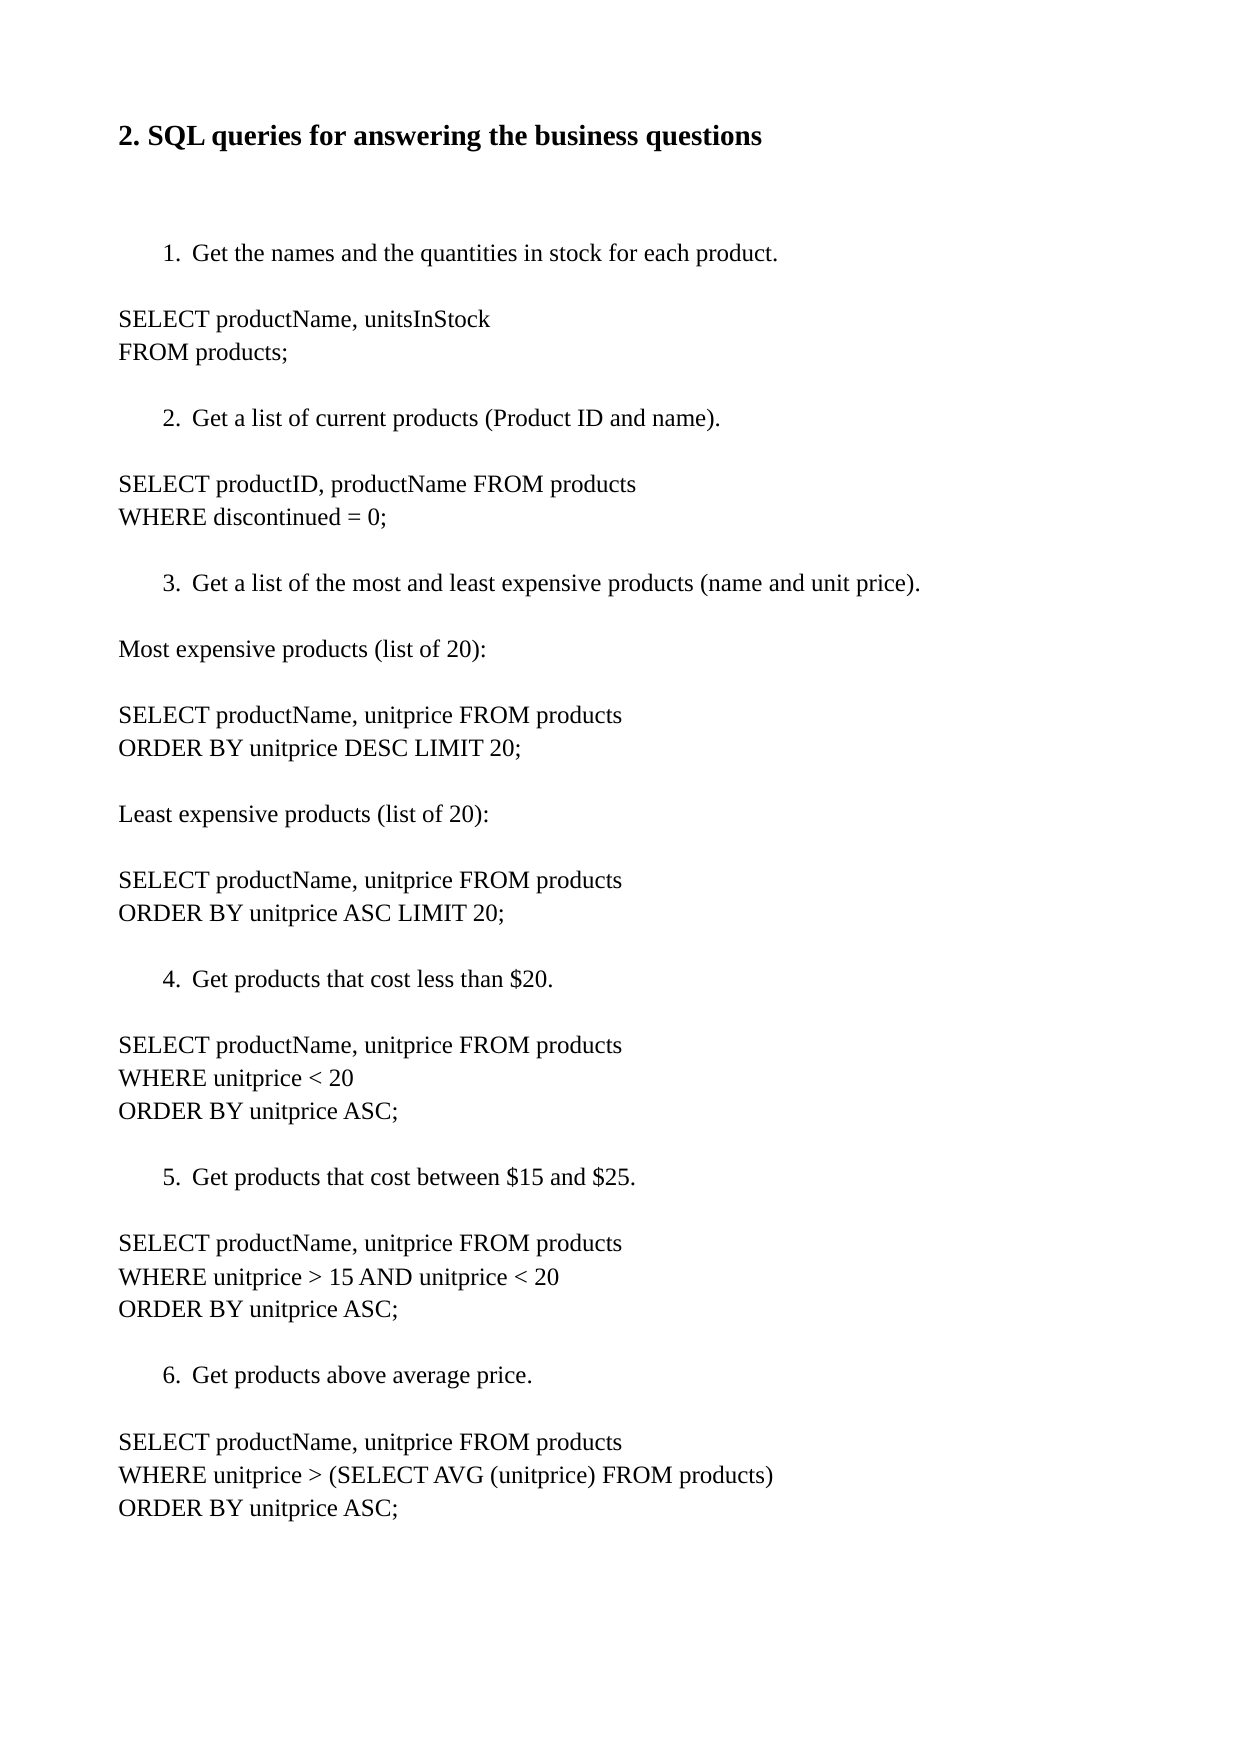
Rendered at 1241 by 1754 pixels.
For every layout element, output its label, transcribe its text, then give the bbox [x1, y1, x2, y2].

text WHERE unitprice < 20 [118, 1063, 1122, 1092]
list Get a list of current products (Product ID and name). [162, 403, 1122, 432]
text SELECT productName, unitprice FROM products [118, 1030, 1122, 1059]
text ORDER BY unitprice ASC; [118, 1294, 1122, 1323]
text SELECT productID, productName FROM products [118, 469, 1122, 498]
text FROM products; [118, 337, 1122, 366]
text WHERE discontinued = 0; [118, 502, 1122, 531]
text ORDER BY unitprice ASC; [118, 1493, 1122, 1521]
text 2. SQL queries for answering the business questions [118, 118, 1122, 152]
list Get products above average price. [162, 1361, 1122, 1389]
list Get the names and the quantities in stock for each product. [162, 238, 1122, 267]
text WHERE unitprice > 15 AND unitprice < 20 [118, 1262, 1122, 1290]
text SELECT productName, unitprice FROM products [118, 865, 1122, 894]
text ORDER BY unitprice ASC; [118, 1096, 1122, 1125]
list Get products that cost between $15 and $25. [162, 1162, 1122, 1191]
text Most expensive products (list of 20): [118, 634, 1122, 663]
text ORDER BY unitprice ASC LIMIT 20; [118, 898, 1122, 927]
text SELECT productName, unitsInStock [118, 304, 1122, 333]
text SELECT productName, unitprice FROM products [118, 700, 1122, 729]
text Least expensive products (list of 20): [118, 799, 1122, 828]
text SELECT productName, unitprice FROM products [118, 1427, 1122, 1455]
list Get products that cost less than $20. [162, 964, 1122, 993]
text ORDER BY unitprice DESC LIMIT 20; [118, 733, 1122, 762]
list Get a list of the most and least expensive products (name and unit price). [162, 568, 1122, 597]
text SELECT productName, unitprice FROM products [118, 1228, 1122, 1257]
text WHERE unitprice > (SELECT AVG (unitprice) FROM products) [118, 1460, 1122, 1488]
